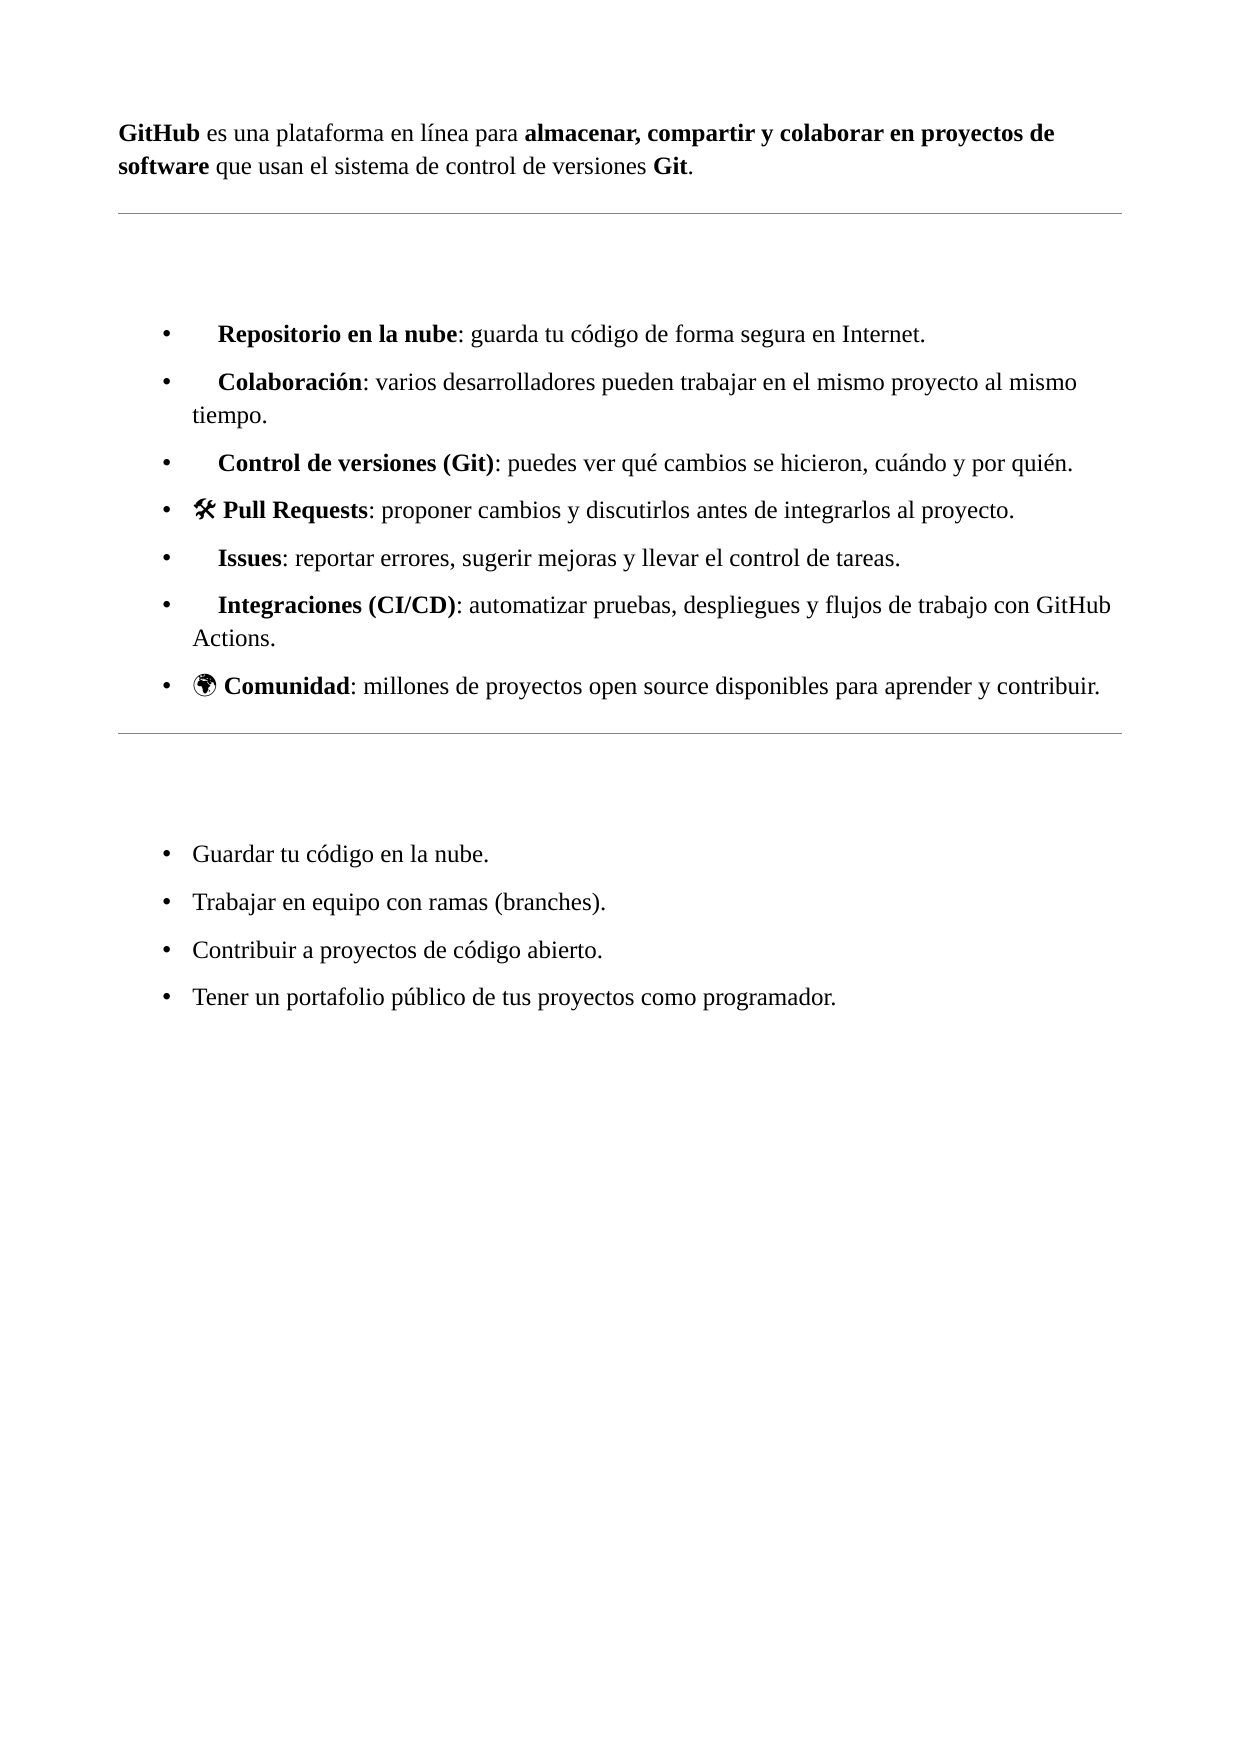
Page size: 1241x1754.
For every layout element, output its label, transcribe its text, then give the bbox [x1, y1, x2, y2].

list 🚀 Integraciones (CI/CD): automatizar pruebas, despliegues y flujos de trabajo con GitHub Actions. [162, 591, 1122, 652]
list 🌍 Comunidad: millones de proyectos open source disponibles para aprender y contribuir. [162, 671, 1122, 700]
text GitHub es una plataforma en línea para almacenar, compartir y colaborar en proyectos de software que usan el sistema de control de versiones Git. [118, 118, 1122, 180]
list Trabajar en equipo con ramas (branches). [162, 887, 1122, 916]
list 🛠️ Pull Requests: proponer cambios y discutirlos antes de integrarlos al proyecto. [162, 495, 1122, 524]
list 📂 Repositorio en la nube: guarda tu código de forma segura en Internet. [162, 319, 1122, 348]
list 🐛 Issues: reportar errores, sugerir mejoras y llevar el control de tareas. [162, 543, 1122, 572]
list Tener un portafolio público de tus proyectos como programador. [162, 982, 1122, 1011]
list Guardar tu código en la nube. [162, 839, 1122, 868]
list 🔄 Control de versiones (Git): puedes ver qué cambios se hicieron, cuándo y por quién. [162, 448, 1122, 476]
list Contribuir a proyectos de código abierto. [162, 935, 1122, 963]
list 👥 Colaboración: varios desarrolladores pueden trabajar en el mismo proyecto al mismo tiempo. [162, 367, 1122, 429]
